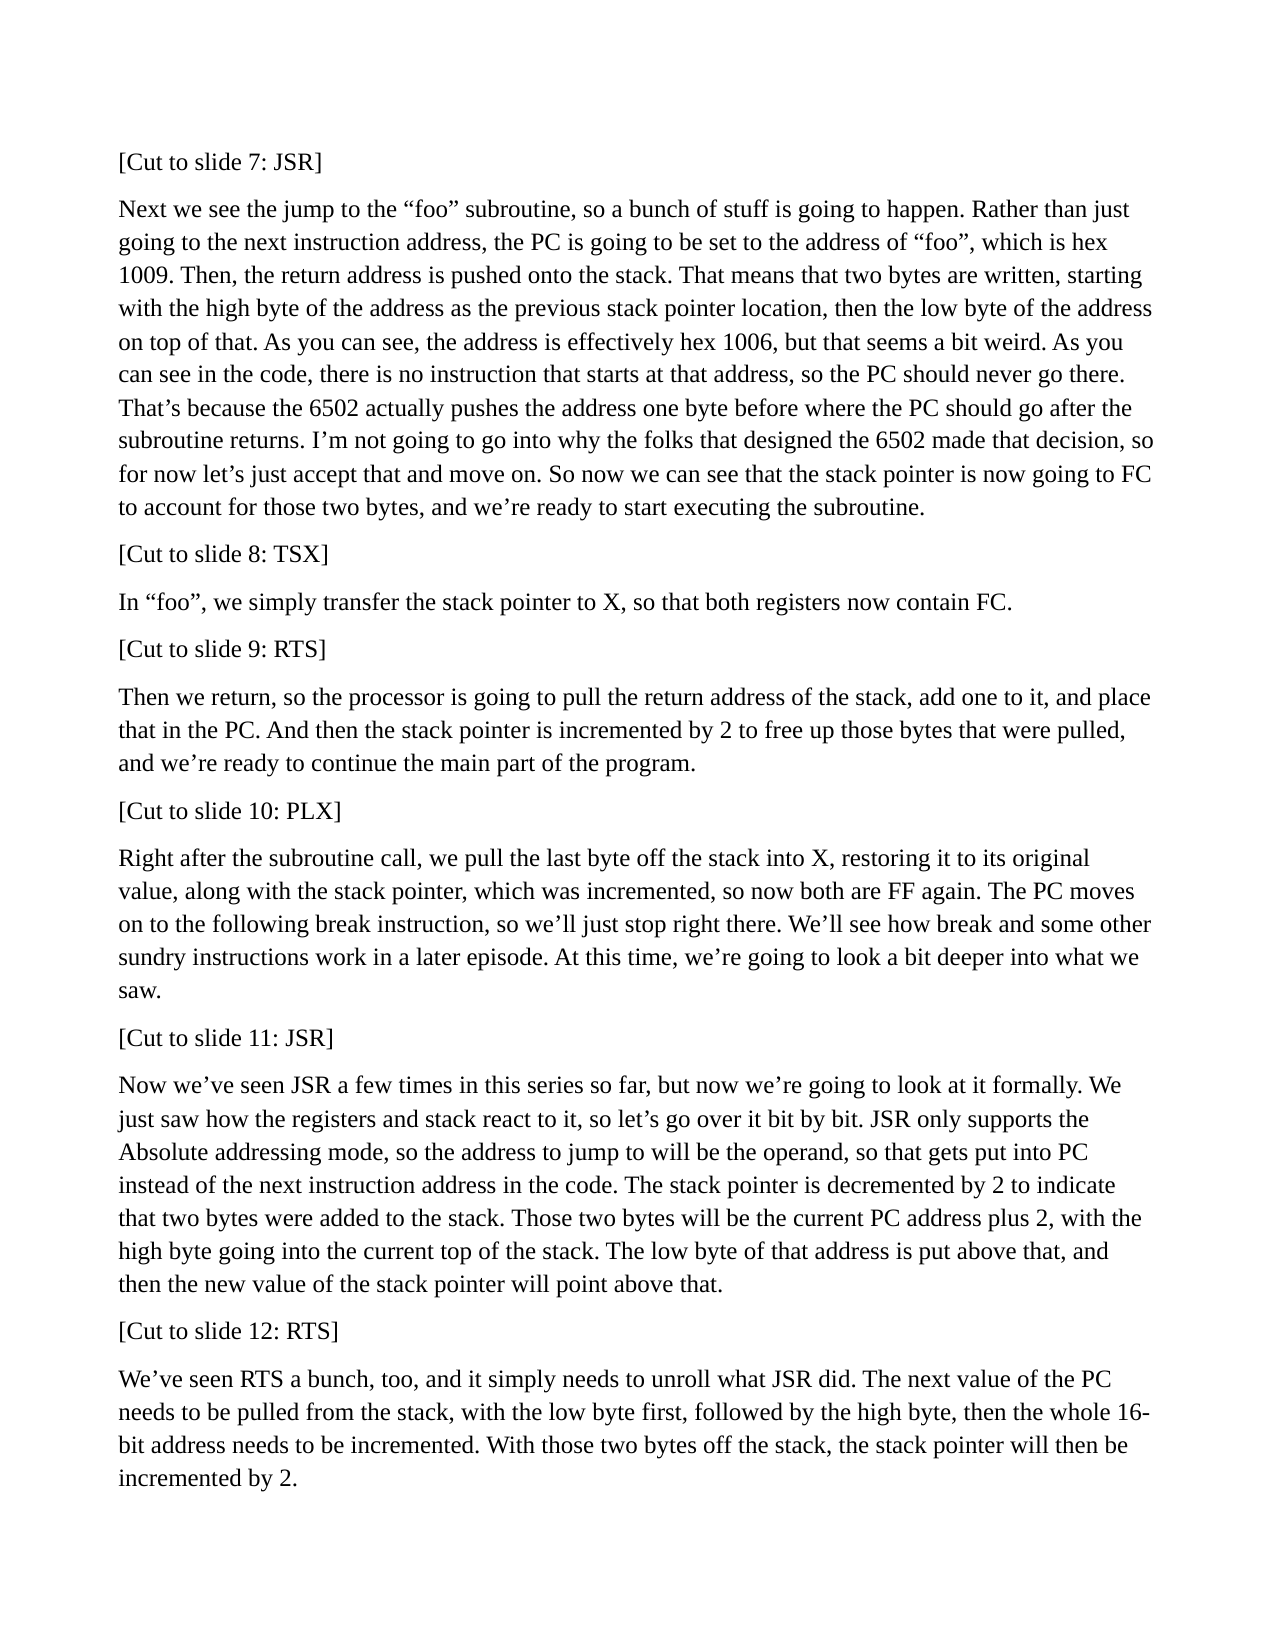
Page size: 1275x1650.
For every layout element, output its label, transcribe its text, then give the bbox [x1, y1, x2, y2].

text [Cut to slide 10: PLX] [118, 796, 1157, 824]
text Next we see the jump to the “foo” subroutine, so a bunch of stuff is going to happen. Rather than just going to the next instruction address, the PC is going to be set to the address of “foo”, which is hex 1009. Then, the return address is pushed onto the stack. That means that two bytes are written, starting with the high byte of the address as the previous stack pointer location, then the low byte of the address on top of that. As you can see, the address is effectively hex 1006, but that seems a bit weird. As you can see in the code, there is no instruction that starts at that address, so the PC should never go there. That’s because the 6502 actually pushes the address one byte before where the PC should go after the subroutine returns. I’m not going to go into why the folks that designed the 6502 made that decision, so for now let’s just accept that and move on. So now we can see that the stack pointer is now going to FC to account for those two bytes, and we’re ready to start executing the subroutine. [118, 194, 1157, 520]
text [Cut to slide 11: JSR] [118, 1023, 1157, 1052]
text [Cut to slide 8: TSX] [118, 539, 1157, 568]
text We’ve seen RTS a bunch, too, and it simply needs to unroll what JSR did. The next value of the PC needs to be pulled from the stack, with the low byte first, followed by the high byte, then the whole 16-bit address needs to be incremented. With those two bytes off the stack, the stack pointer will then be incremented by 2. [118, 1364, 1157, 1492]
text [Cut to slide 7: JSR] [118, 147, 1157, 176]
text Right after the subroutine call, we pull the last byte off the stack into X, restoring it to its original value, along with the stack pointer, which was incremented, so now both are FF again. The PC moves on to the following break instruction, so we’ll just stop right there. We’ll see how break and some other sundry instructions work in a later episode. At this time, we’re going to look a bit deeper into what we saw. [118, 843, 1157, 1004]
text In “foo”, we simply transfer the stack pointer to X, so that both registers now contain FC. [118, 587, 1157, 616]
text Now we’ve seen JSR a few times in this series so far, but now we’re going to look at it formally. We just saw how the registers and stack react to it, so let’s go over it bit by bit. JSR only supports the Absolute addressing mode, so the address to jump to will be the operand, so that gets put into PC instead of the next instruction address in the code. The stack pointer is decremented by 2 to indicate that two bytes were added to the stack. Those two bytes will be the current PC address plus 2, with the high byte going into the current top of the stack. The low byte of that address is put above that, and then the new value of the stack pointer will point above that. [118, 1071, 1157, 1297]
text Then we return, so the processor is going to pull the return address of the stack, add one to it, and place that in the PC. And then the stack pointer is incremented by 2 to free up those bytes that were pulled, and we’re ready to continue the main part of the program. [118, 682, 1157, 777]
text [Cut to slide 12: RTS] [118, 1316, 1157, 1345]
text [Cut to slide 9: RTS] [118, 634, 1157, 663]
